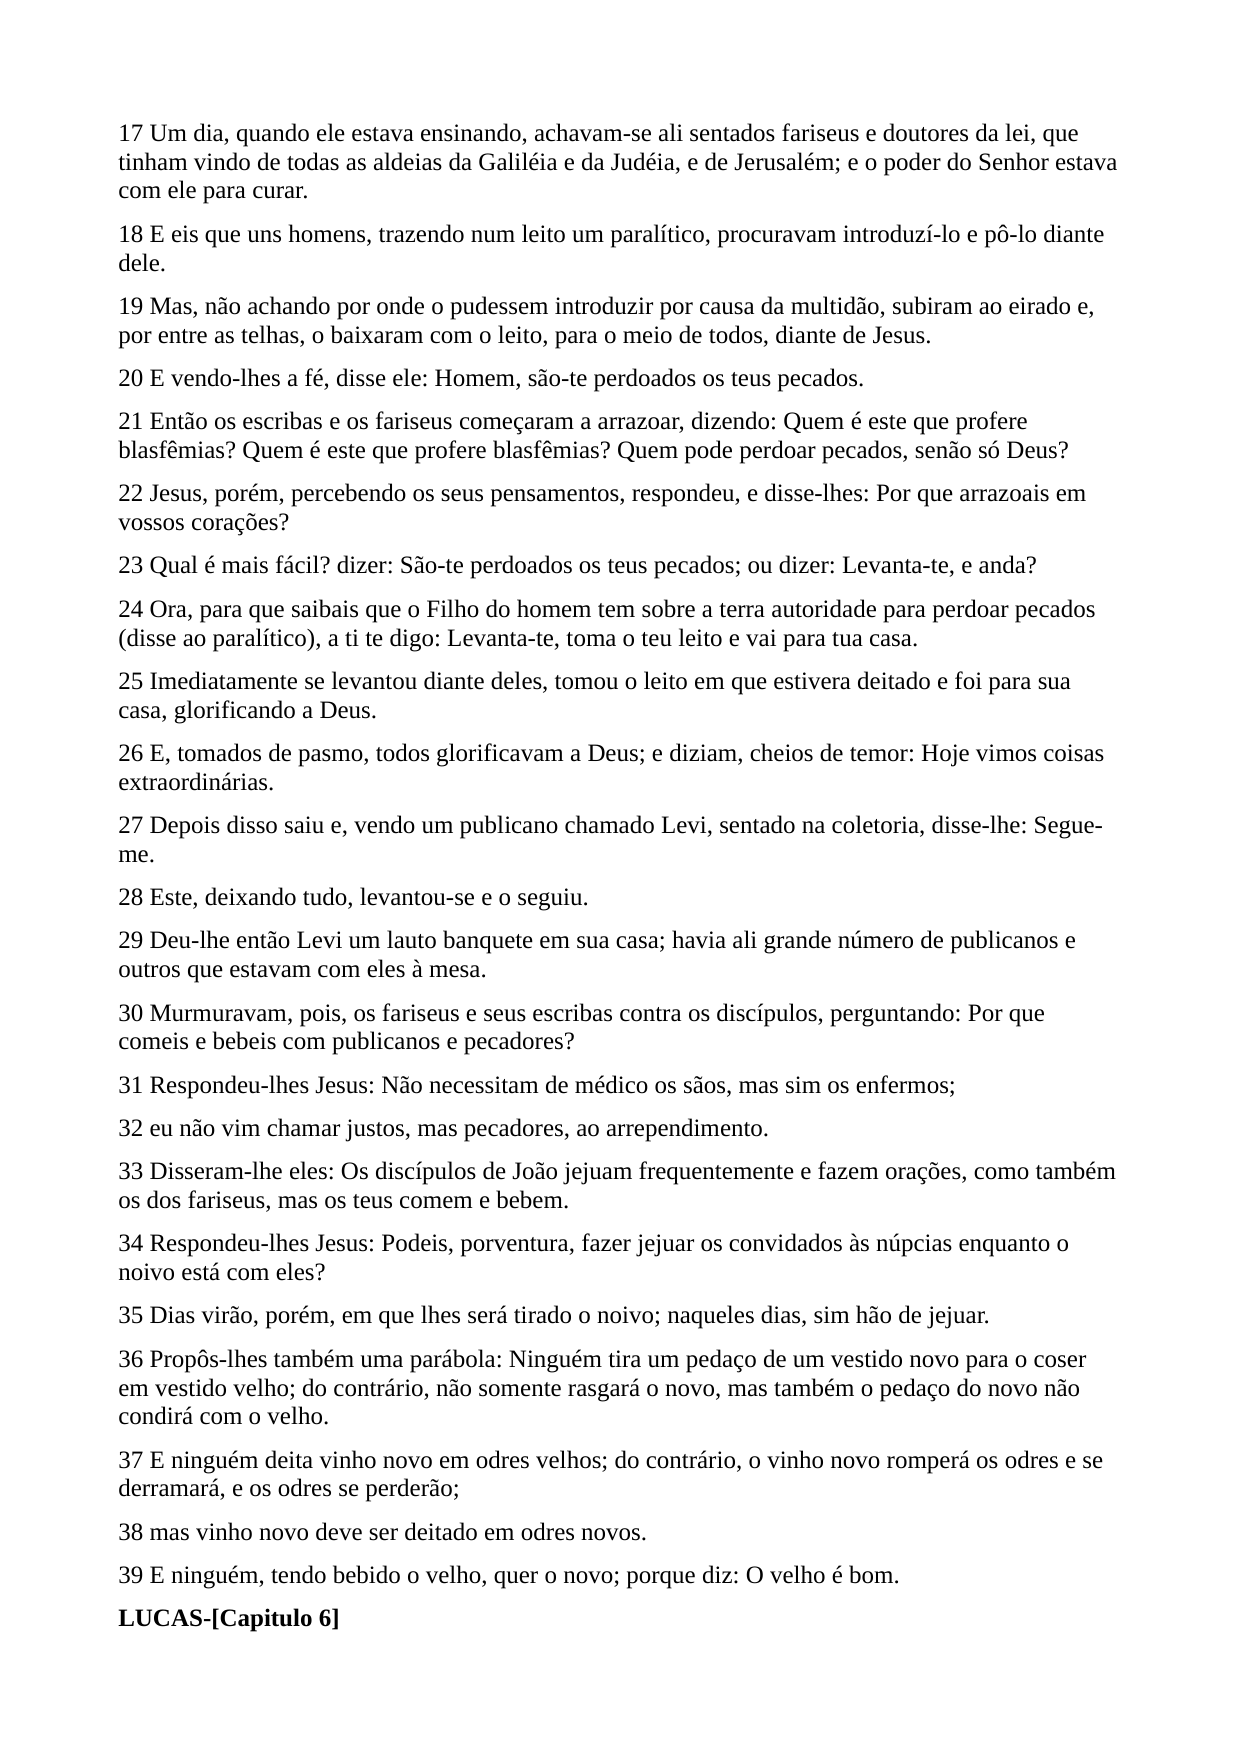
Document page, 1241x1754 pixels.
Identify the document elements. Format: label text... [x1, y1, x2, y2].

text 33 Disseram-lhe eles: Os discípulos de João jejuam frequentemente e fazem orações, como também os dos fariseus, mas os teus comem e bebem. [118, 1156, 1122, 1214]
text 34 Respondeu-lhes Jesus: Podeis, porventura, fazer jejuar os convidados às núpcias enquanto o noivo está com eles? [118, 1228, 1122, 1286]
text 26 E, tomados de pasmo, todos glorificavam a Deus; e diziam, cheios de temor: Hoje vimos coisas extraordinárias. [118, 738, 1122, 796]
text 28 Este, deixando tudo, levantou-se e o seguiu. [118, 882, 1122, 911]
text 17 Um dia, quando ele estava ensinando, achavam-se ali sentados fariseus e doutores da lei, que tinham vindo de todas as aldeias da Galiléia e da Judéia, e de Jerusalém; e o poder do Senhor estava com ele para curar. [118, 118, 1122, 204]
text 22 Jesus, porém, percebendo os seus pensamentos, respondeu, e disse-lhes: Por que arrazoais em vossos corações? [118, 478, 1122, 536]
text 27 Depois disso saiu e, vendo um publicano chamado Levi, sentado na coletoria, disse-lhe: Segue-me. [118, 810, 1122, 868]
text 23 Qual é mais fácil? dizer: São-te perdoados os teus pecados; ou dizer: Levanta-te, e anda? [118, 551, 1122, 579]
text 25 Imediatamente se levantou diante deles, tomou o leito em que estivera deitado e foi para sua casa, glorificando a Deus. [118, 666, 1122, 723]
text 35 Dias virão, porém, em que lhes será tirado o noivo; naqueles dias, sim hão de jejuar. [118, 1301, 1122, 1329]
text 20 E vendo-lhes a fé, disse ele: Homem, são-te perdoados os teus pecados. [118, 363, 1122, 392]
text 30 Murmuravam, pois, os fariseus e seus escribas contra os discípulos, perguntando: Por que comeis e bebeis com publicanos e pecadores? [118, 998, 1122, 1055]
text 39 E ninguém, tendo bebido o velho, quer o novo; porque diz: O velho é bom. [118, 1560, 1122, 1589]
text 32 eu não vim chamar justos, mas pecadores, ao arrependimento. [118, 1113, 1122, 1142]
text 31 Respondeu-lhes Jesus: Não necessitam de médico os sãos, mas sim os enfermos; [118, 1070, 1122, 1098]
text 24 Ora, para que saibais que o Filho do homem tem sobre a terra autoridade para perdoar pecados (disse ao paralítico), a ti te digo: Levanta-te, toma o teu leito e vai para tua casa. [118, 594, 1122, 651]
text 37 E ninguém deita vinho novo em odres velhos; do contrário, o vinho novo romperá os odres e se derramará, e os odres se perderão; [118, 1445, 1122, 1502]
text 38 mas vinho novo deve ser deitado em odres novos. [118, 1517, 1122, 1546]
text 19 Mas, não achando por onde o pudessem introduzir por causa da multidão, subiram ao eirado e, por entre as telhas, o baixaram com o leito, para o meio de todos, diante de Jesus. [118, 291, 1122, 348]
text 36 Propôs-lhes também uma parábola: Ninguém tira um pedaço de um vestido novo para o coser em vestido velho; do contrário, não somente rasgará o novo, mas também o pedaço do novo não condirá com o velho. [118, 1344, 1122, 1430]
text 18 E eis que uns homens, trazendo num leito um paralítico, procuravam introduzí-lo e pô-lo diante dele. [118, 219, 1122, 276]
text 29 Deu-lhe então Levi um lauto banquete em sua casa; havia ali grande número de publicanos e outros que estavam com eles à mesa. [118, 926, 1122, 983]
text LUCAS-[Capitulo 6] [118, 1603, 1122, 1632]
text 21 Então os escribas e os fariseus começaram a arrazoar, dizendo: Quem é este que profere blasfêmias? Quem é este que profere blasfêmias? Quem pode perdoar pecados, senão só Deus? [118, 406, 1122, 464]
